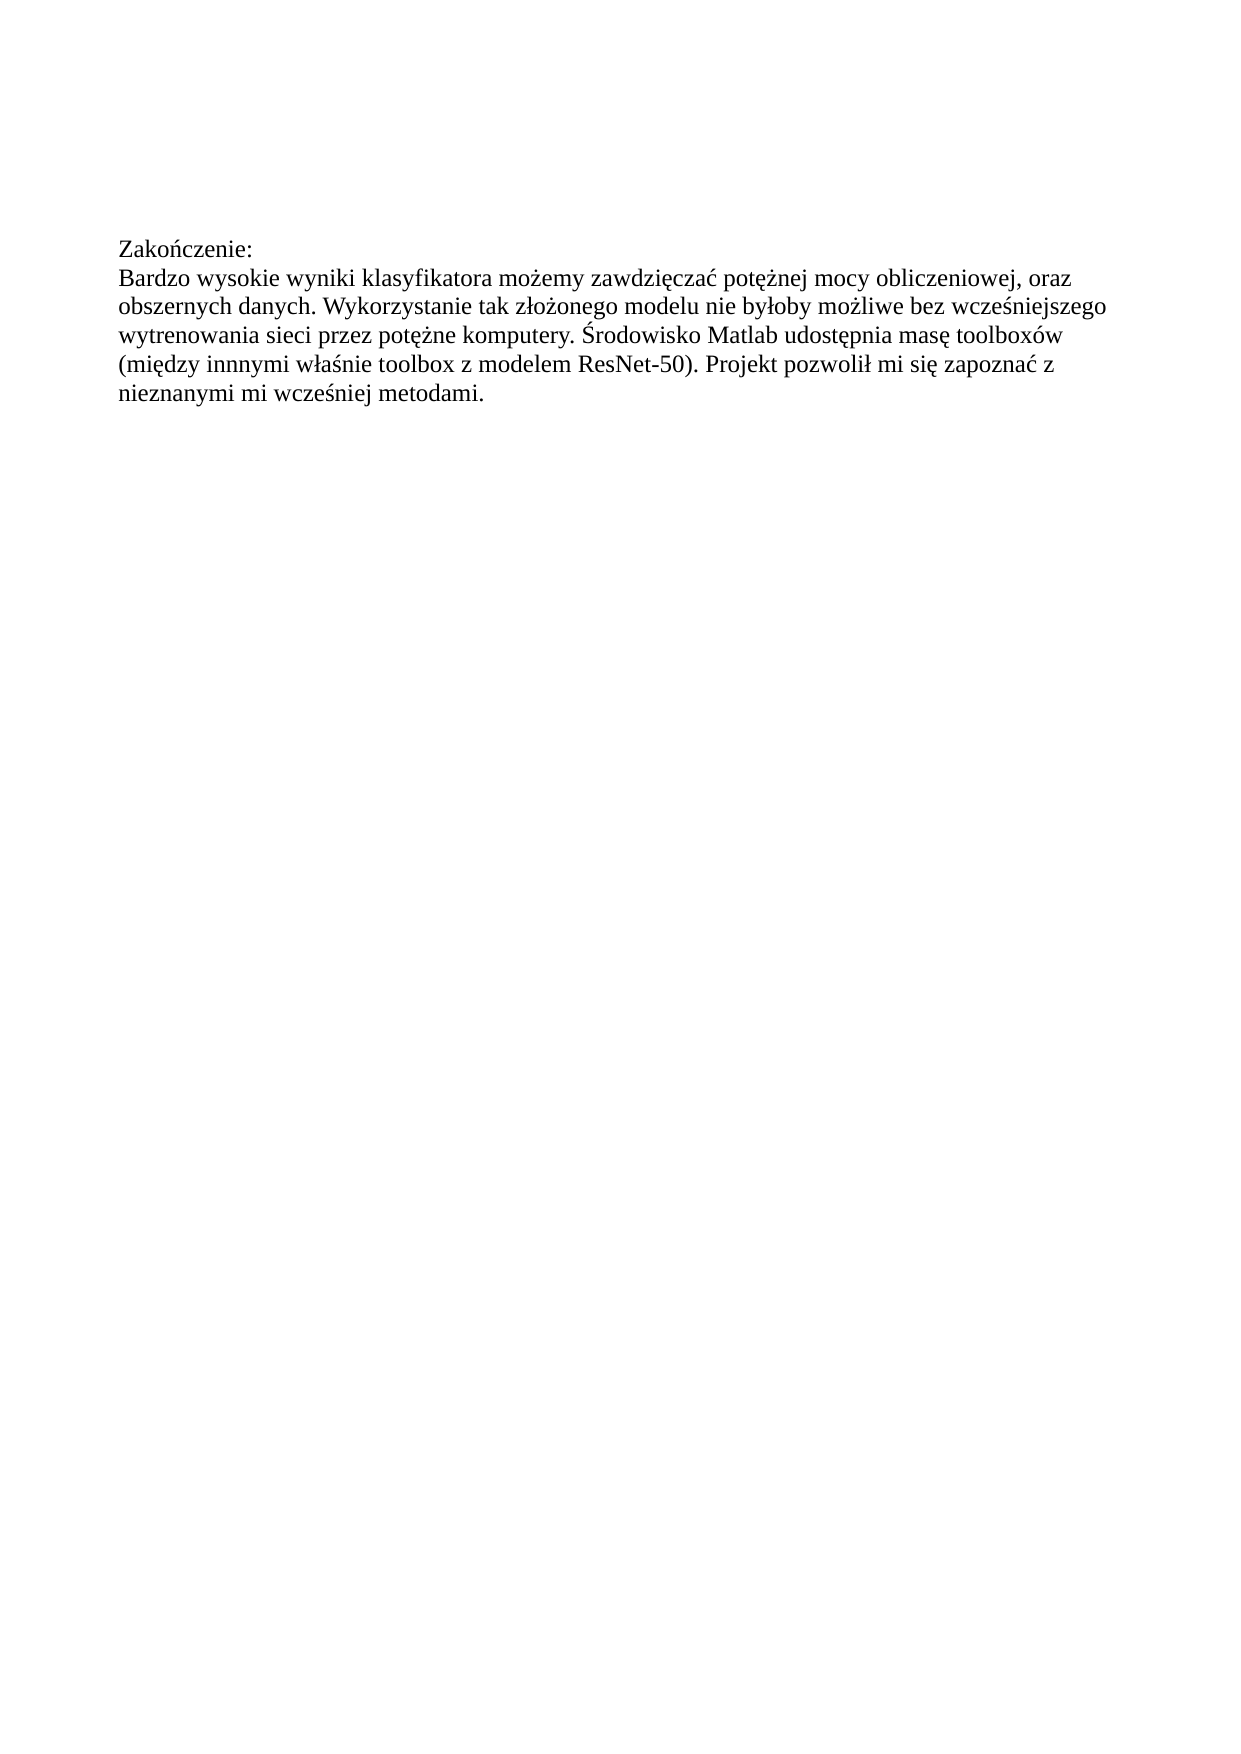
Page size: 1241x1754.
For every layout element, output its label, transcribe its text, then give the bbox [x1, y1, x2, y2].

text Bardzo wysokie wyniki klasyfikatora możemy zawdzięczać potężnej mocy obliczeniowej, oraz obszernych danych. Wykorzystanie tak złożonego modelu nie byłoby możliwe bez wcześniejszego wytrenowania sieci przez potężne komputery. Środowisko Matlab udostępnia masę toolboxów (między innnymi właśnie toolbox z modelem ResNet-50). Projekt pozwolił mi się zapoznać z nieznanymi mi wcześniej metodami. [118, 263, 1122, 406]
text Zakończenie: [118, 234, 1122, 263]
